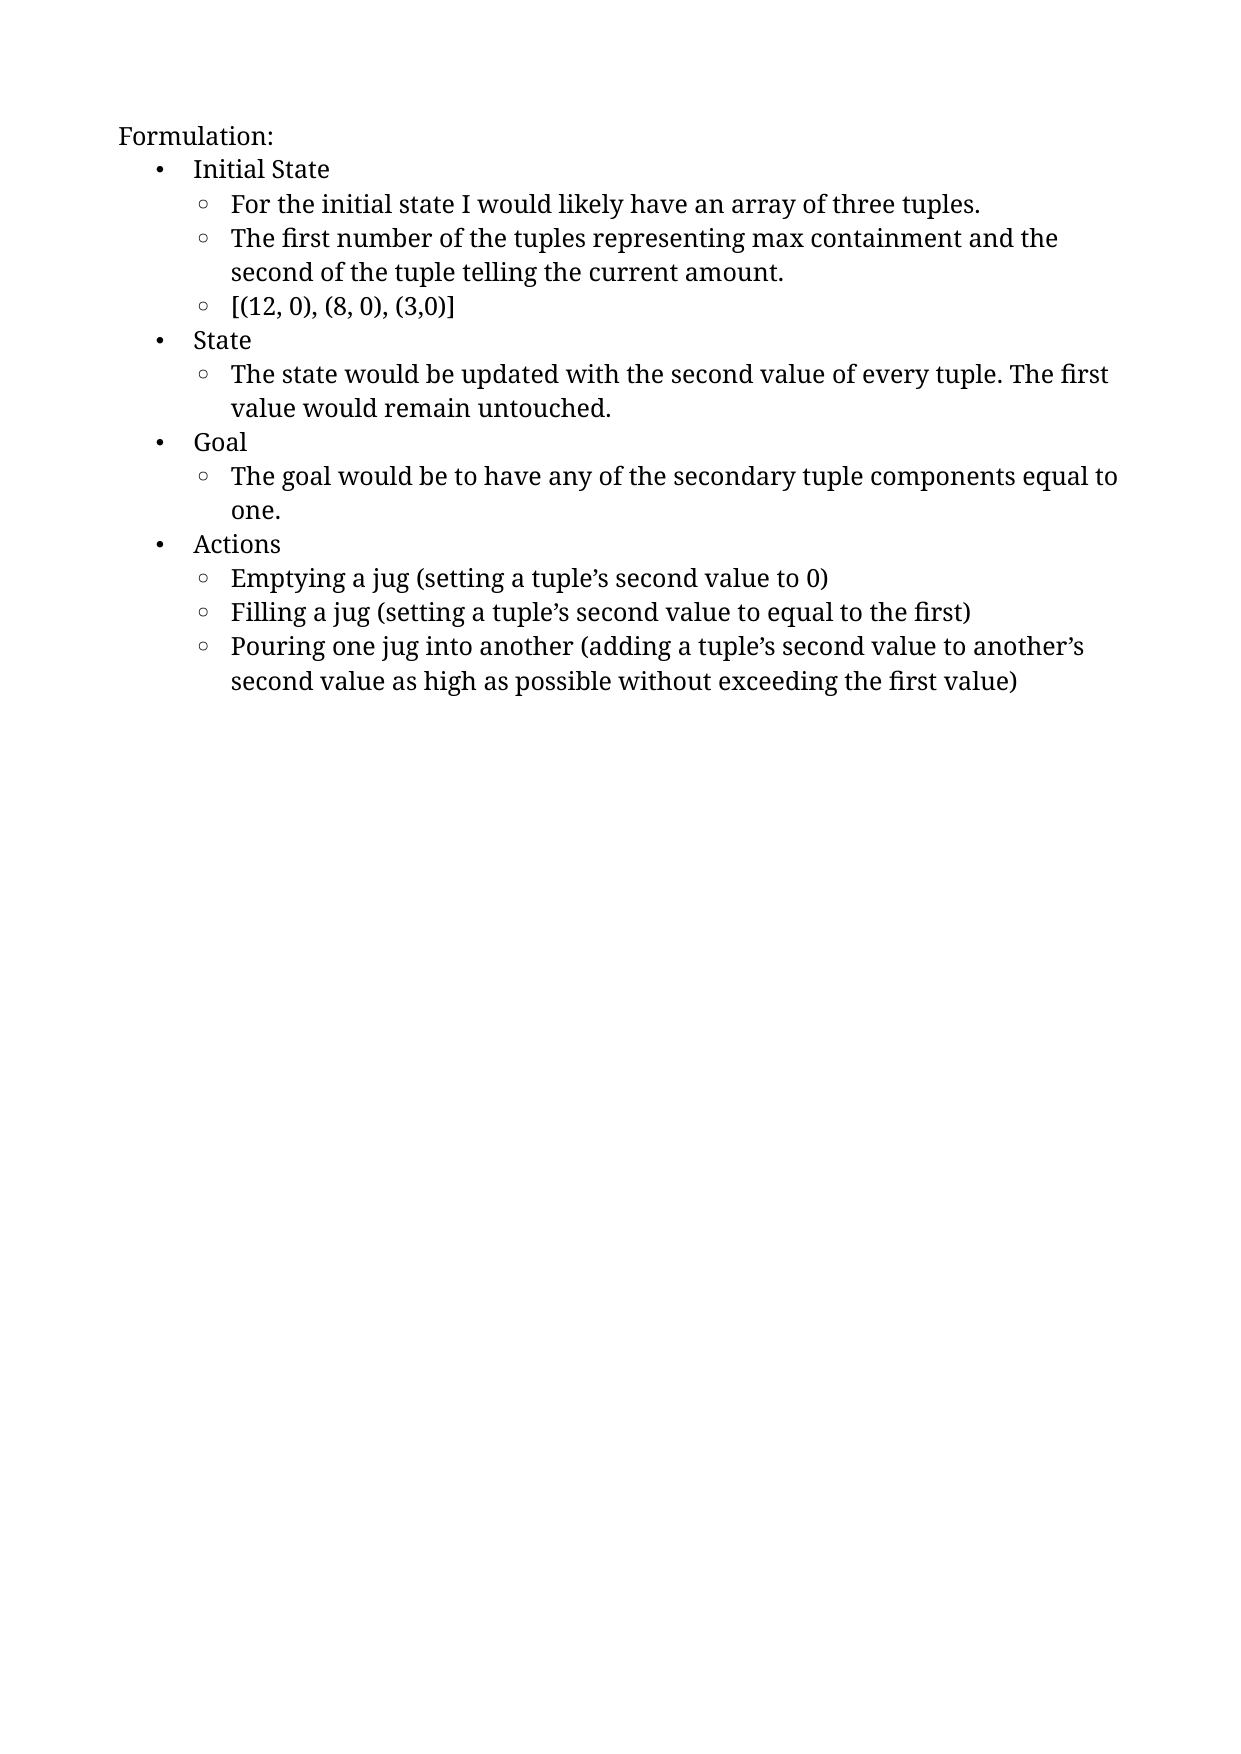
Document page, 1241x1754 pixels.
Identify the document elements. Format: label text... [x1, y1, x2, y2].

list Emptying a jug (setting a tuple’s second value to 0) [193, 561, 1122, 595]
list Initial State [156, 152, 1122, 186]
list Actions [156, 527, 1122, 561]
list Filling a jug (setting a tuple’s second value to equal to the first) [193, 595, 1122, 629]
list Goal [156, 425, 1122, 459]
list The state would be updated with the second value of every tuple. The first value would remain untouched. [193, 357, 1122, 425]
list The goal would be to have any of the secondary tuple components equal to one. [193, 459, 1122, 527]
text Formulation: [118, 118, 1122, 152]
list [(12, 0), (8, 0), (3,0)] [193, 288, 1122, 322]
list For the initial state I would likely have an array of three tuples. [193, 186, 1122, 220]
list Pouring one jug into another (adding a tuple’s second value to another’s second value as high as possible without exceeding the first value) [193, 629, 1122, 697]
list The first number of the tuples representing max containment and the second of the tuple telling the current amount. [193, 220, 1122, 288]
list State [156, 322, 1122, 357]
